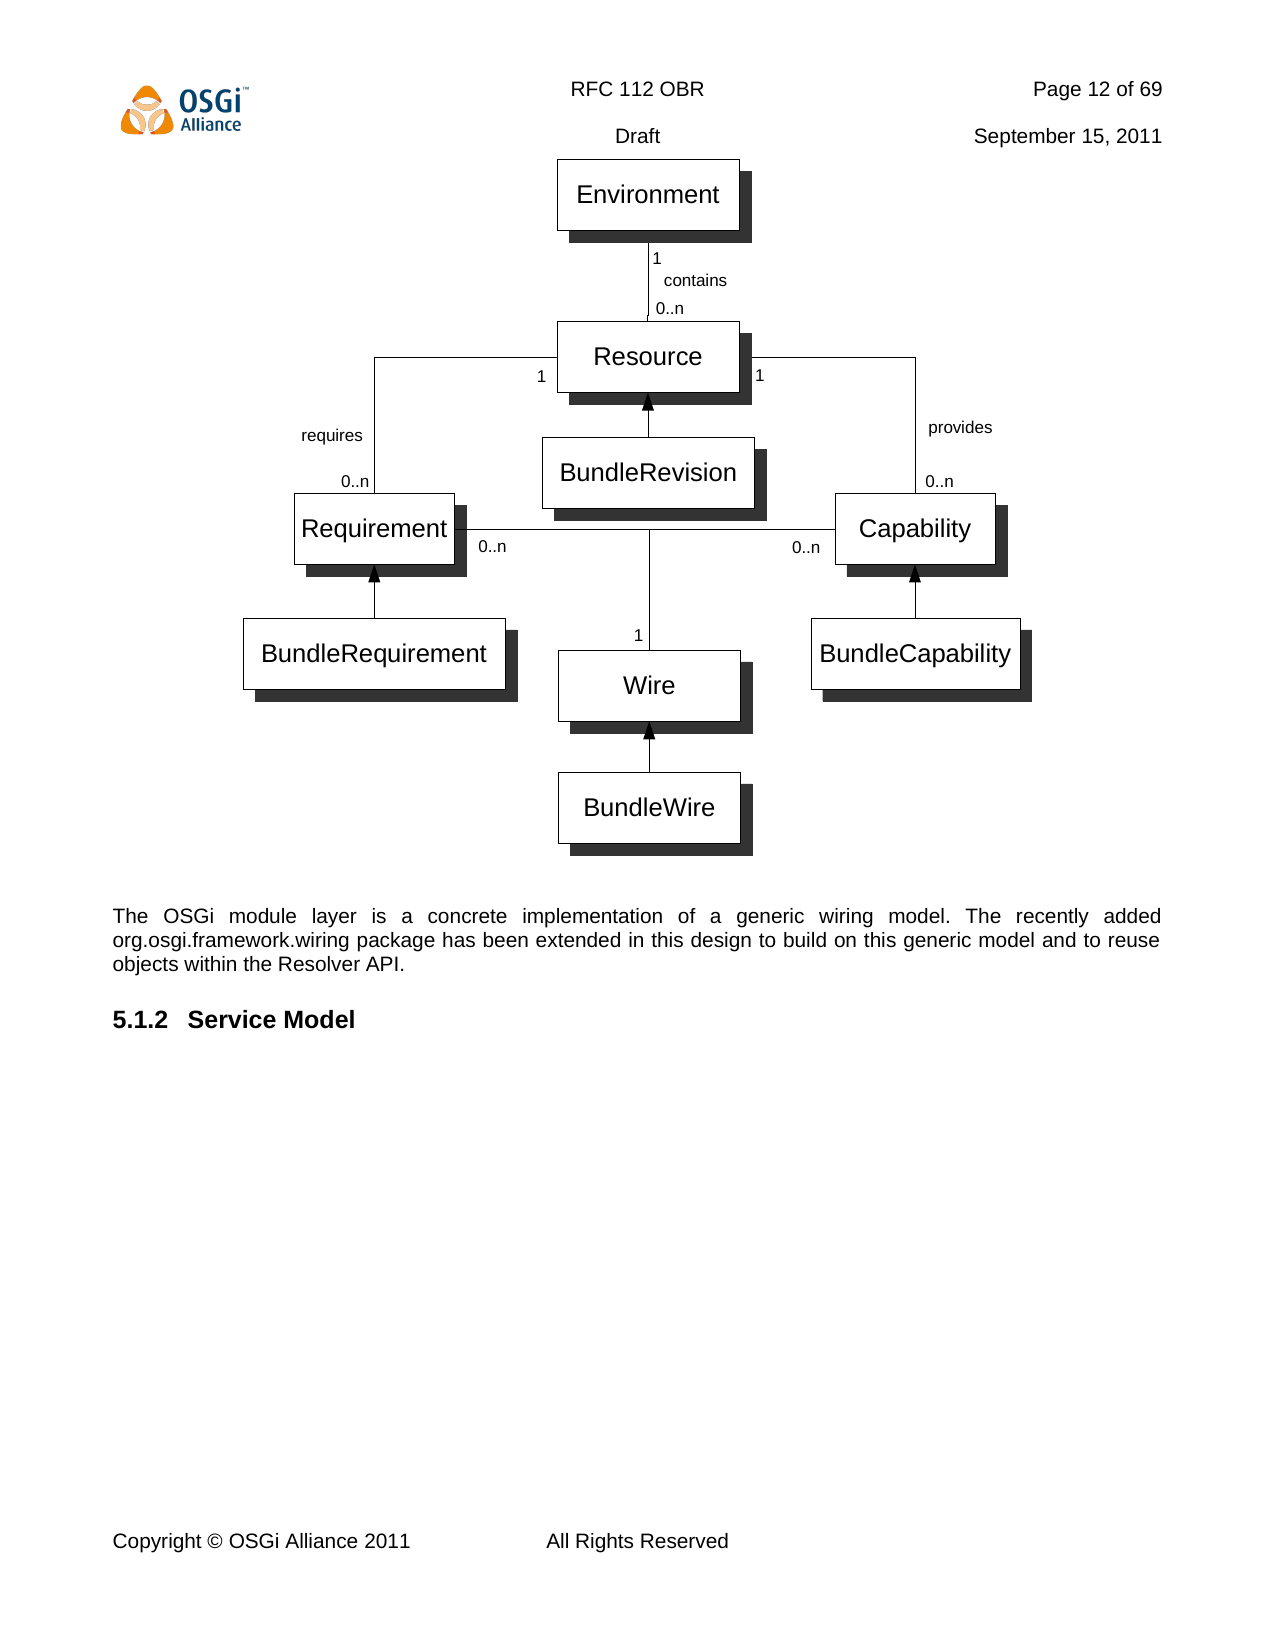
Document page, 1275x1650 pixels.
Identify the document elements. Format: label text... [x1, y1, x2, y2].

subtitle Service Model [112, 1005, 1162, 1034]
text The OSGi module layer is a concrete implementation of a generic wiring model. The recently added org.osgi.framework.wiring package has been extended in this design to build on this generic model and to reuse objects within the Resolver API. [112, 904, 1162, 976]
picture [113, 78, 257, 142]
